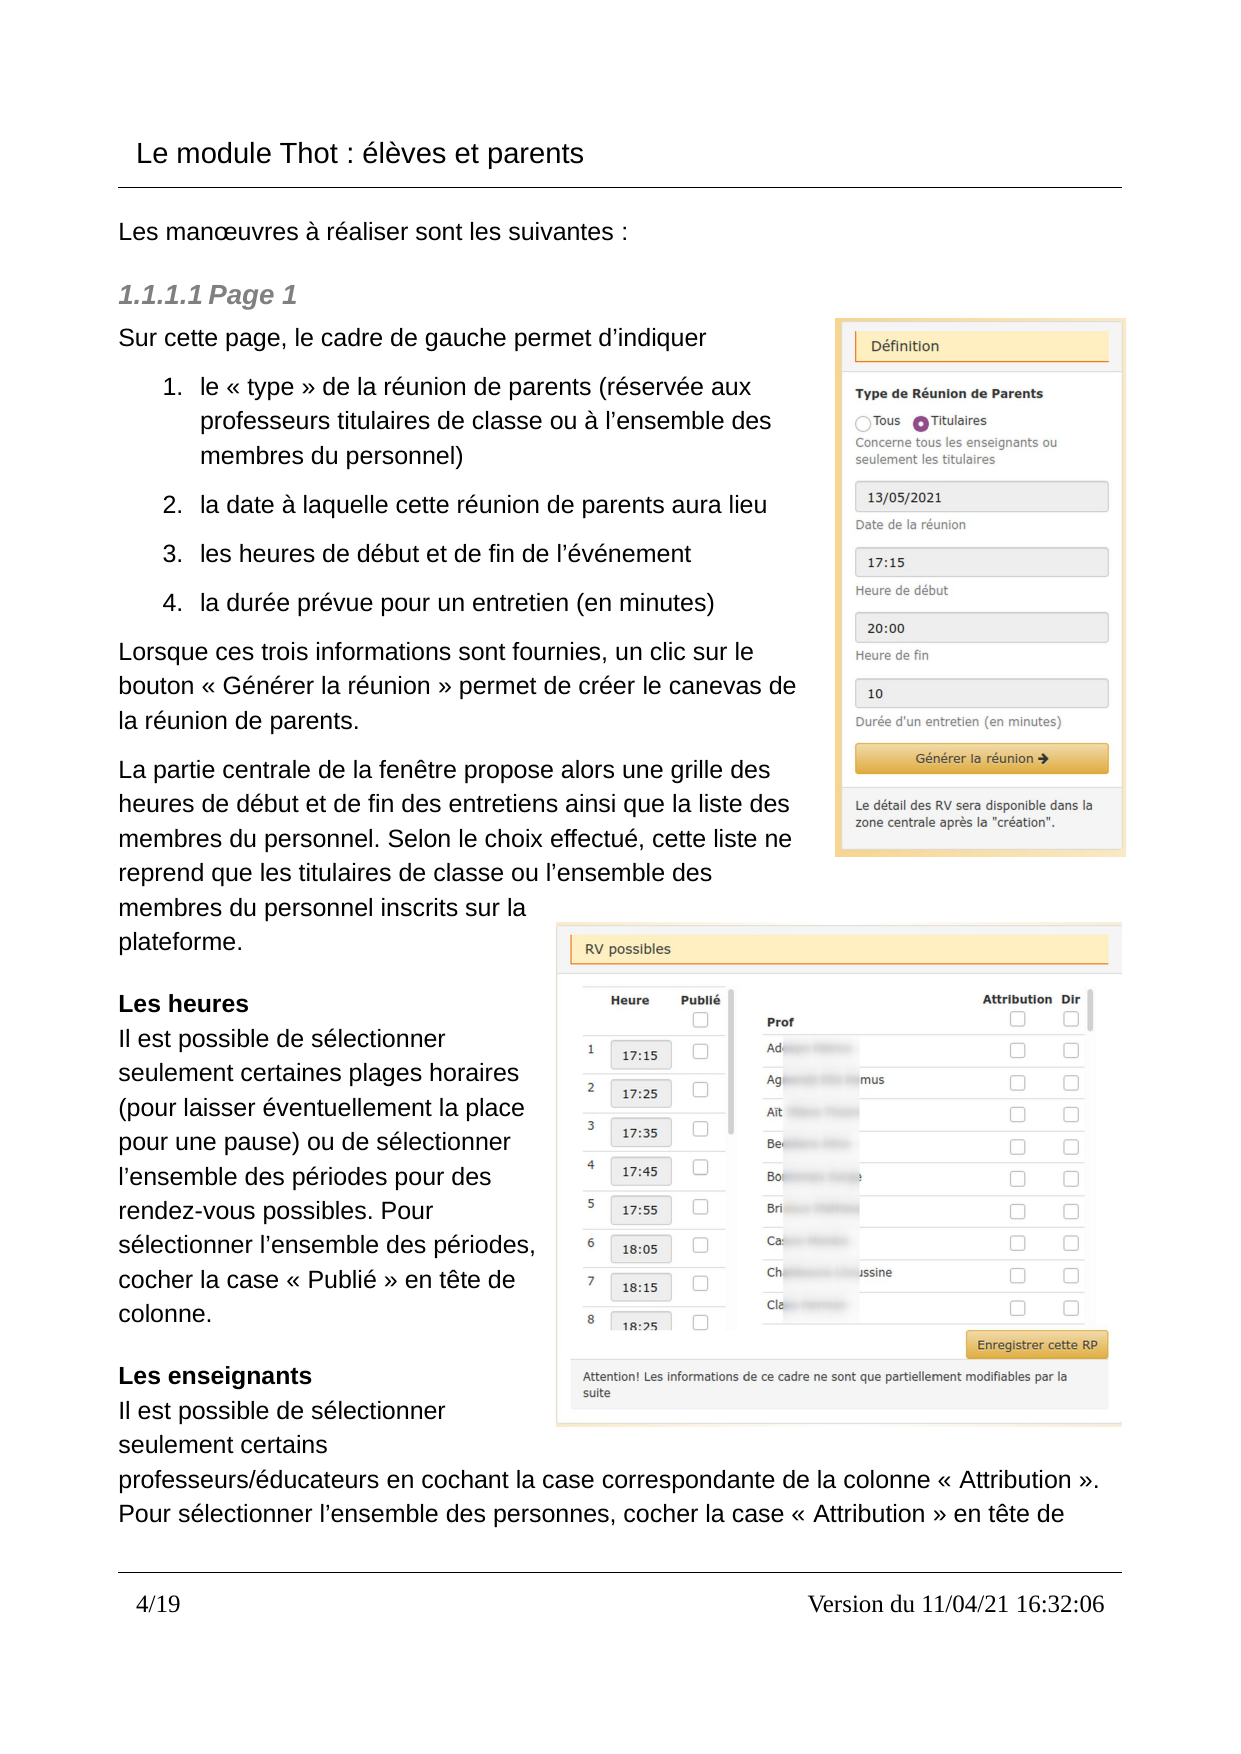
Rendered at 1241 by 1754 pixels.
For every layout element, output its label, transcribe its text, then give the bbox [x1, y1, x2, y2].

subtitle Les heures [118, 989, 555, 1017]
text La partie centrale de la fenêtre propose alors une grille des heures de début et de fin des entretiens ainsi que la liste des membres du personnel. Selon le choix effectué, cette liste ne reprend que les titulaires de classe ou l’ensemble des membres du personnel inscrits sur la plateforme. [118, 755, 1122, 956]
text Il est possible de sélectionner seulement certains professeurs/éducateurs en cochant la case correspondante de la colonne « Attribution ». Pour sélectionner l’ensemble des personnes, cocher la case « Attribution » en tête de [118, 1396, 1122, 1528]
list la durée prévue pour un entretien (en minutes) [162, 588, 835, 617]
text Sur cette page, le cadre de gauche permet d’indiquer [118, 323, 835, 351]
list les heures de début et de fin de l’événement [162, 539, 835, 567]
picture [835, 318, 1127, 857]
list la date à laquelle cette réunion de parents aura lieu [162, 490, 835, 518]
subtitle Les enseignants [118, 1361, 555, 1389]
list le « type » de la réunion de parents (réservée aux professeurs titulaires de classe ou à l’ensemble des membres du personnel) [162, 372, 835, 469]
subtitle Page 1 [118, 278, 1122, 310]
picture [555, 922, 1122, 1427]
text Il est possible de sélectionner seulement certaines plages horaires (pour laisser éventuellement la place pour une pause) ou de sélectionner l’ensemble des périodes pour des rendez-vous possibles. Pour sélectionner l’ensemble des périodes, cocher la case « Publié » en tête de colonne. [118, 1024, 555, 1328]
text Les manœuvres à réaliser sont les suivantes : [118, 217, 1122, 245]
text Lorsque ces trois informations sont fournies, un clic sur le bouton « Générer la réunion » permet de créer le canevas de la réunion de parents. [118, 637, 835, 734]
